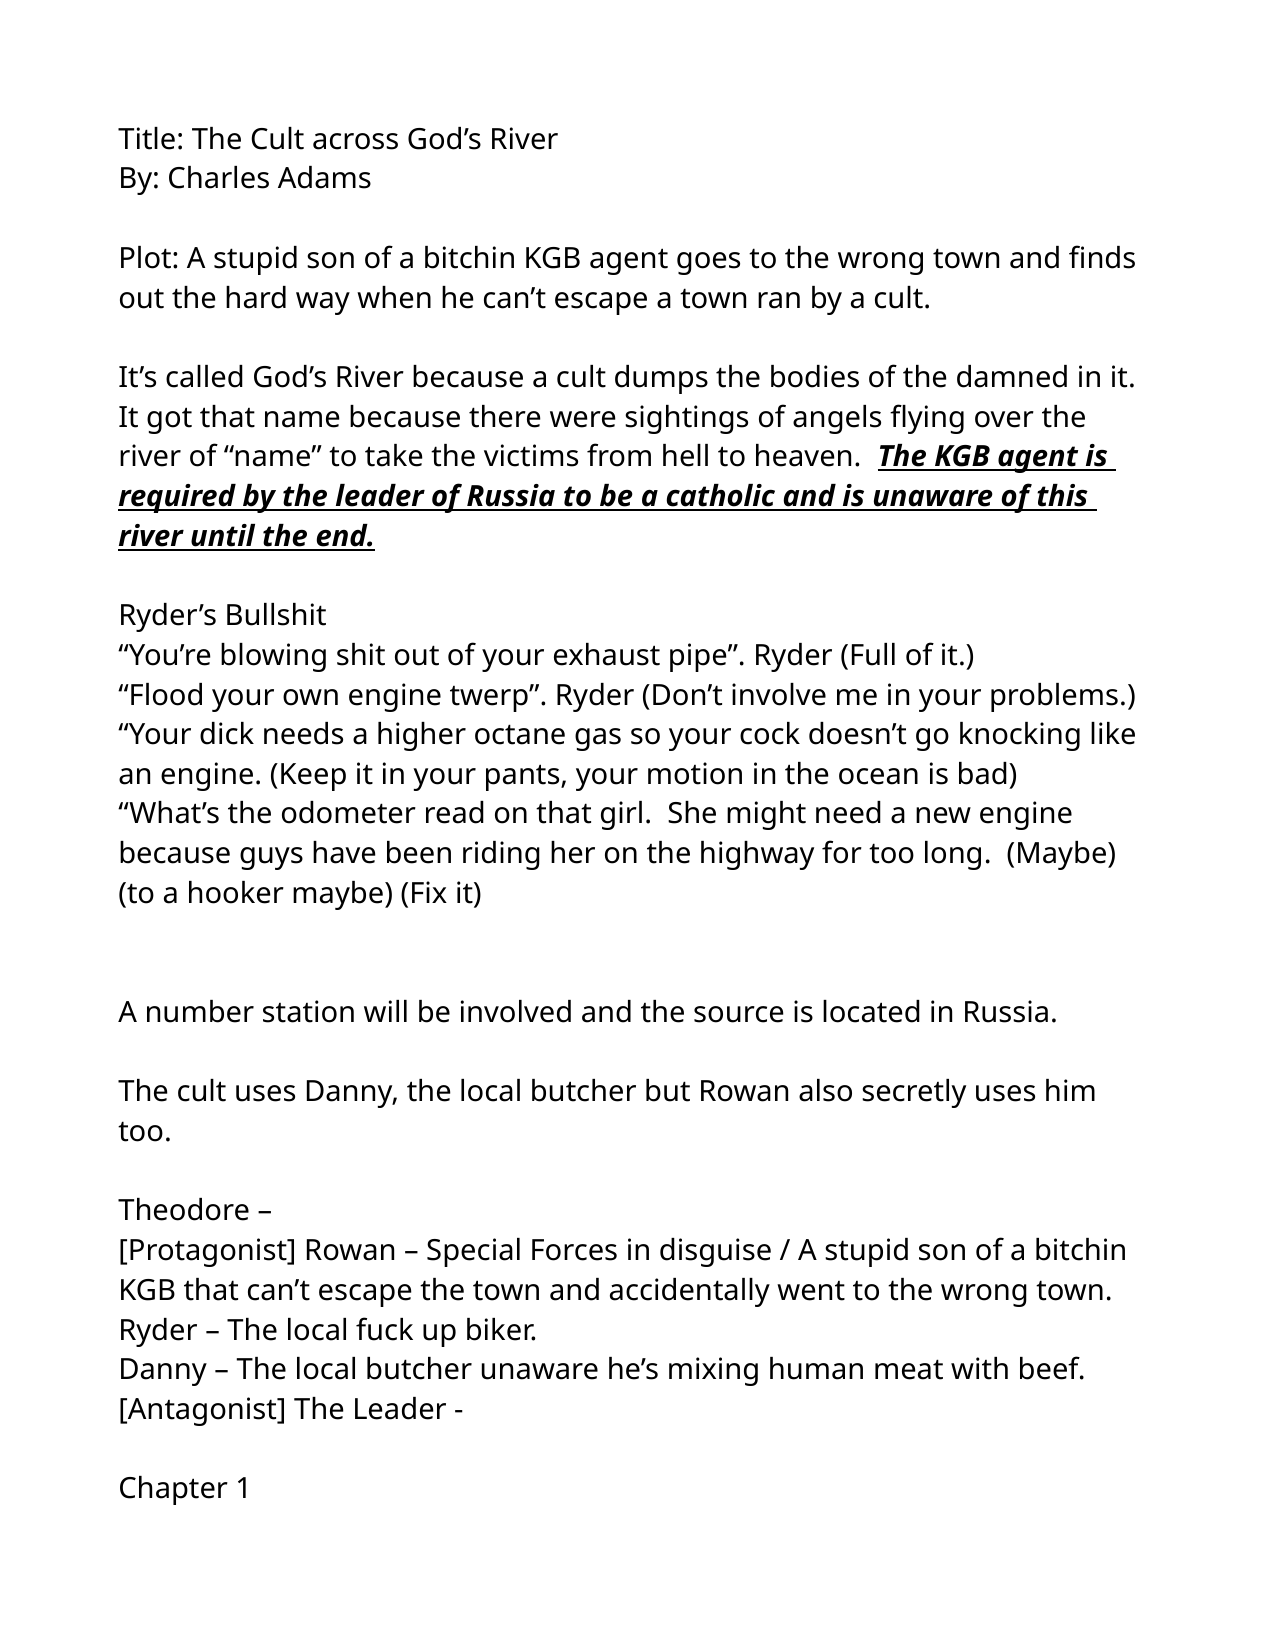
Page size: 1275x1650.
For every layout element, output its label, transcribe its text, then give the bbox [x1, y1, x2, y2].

text By: Charles Adams [118, 158, 1157, 197]
text Ryder – The local fuck up biker. [118, 1309, 1157, 1348]
text [Antagonist] The Leader - [118, 1388, 1157, 1467]
text Theodore – [118, 1190, 1157, 1229]
text Title: The Cult across God’s River [118, 118, 1157, 158]
text “What’s the odometer read on that girl. She might need a new engine because guys have been riding her on the highway for too long. (Maybe) (to a hooker maybe) (Fix it) [118, 793, 1157, 952]
text “You’re blowing shit out of your exhaust pipe”. Ryder (Full of it.) “Flood your own engine twerp”. Ryder (Don’t involve me in your problems.) “Your dick needs a higher octane gas so your cock doesn’t go knocking like an engine. (Keep it in your pants, your motion in the ocean is bad) [118, 634, 1157, 793]
text Ryder’s Bullshit [118, 594, 1157, 634]
text [Protagonist] Rowan – Special Forces in disguise / A stupid son of a bitchin KGB that can’t escape the town and accidentally went to the wrong town. [118, 1229, 1157, 1309]
text Chapter 1 [118, 1467, 1157, 1507]
text Plot: A stupid son of a bitchin KGB agent goes to the wrong town and finds out the hard way when he can’t escape a town ran by a cult. [118, 237, 1157, 317]
text The cult uses Danny, the local butcher but Rowan also secretly uses him too. [118, 1071, 1157, 1150]
text Danny – The local butcher unaware he’s mixing human meat with beef. [118, 1348, 1157, 1388]
text It’s called God’s River because a cult dumps the bodies of the damned in it. It got that name because there were sightings of angels flying over the river of “name” to take the victims from hell to heaven. The KGB agent is required by the leader of Russia to be a catholic and is unaware of this river until the end. [118, 356, 1157, 555]
text A number station will be involved and the source is located in Russia. [118, 991, 1157, 1031]
